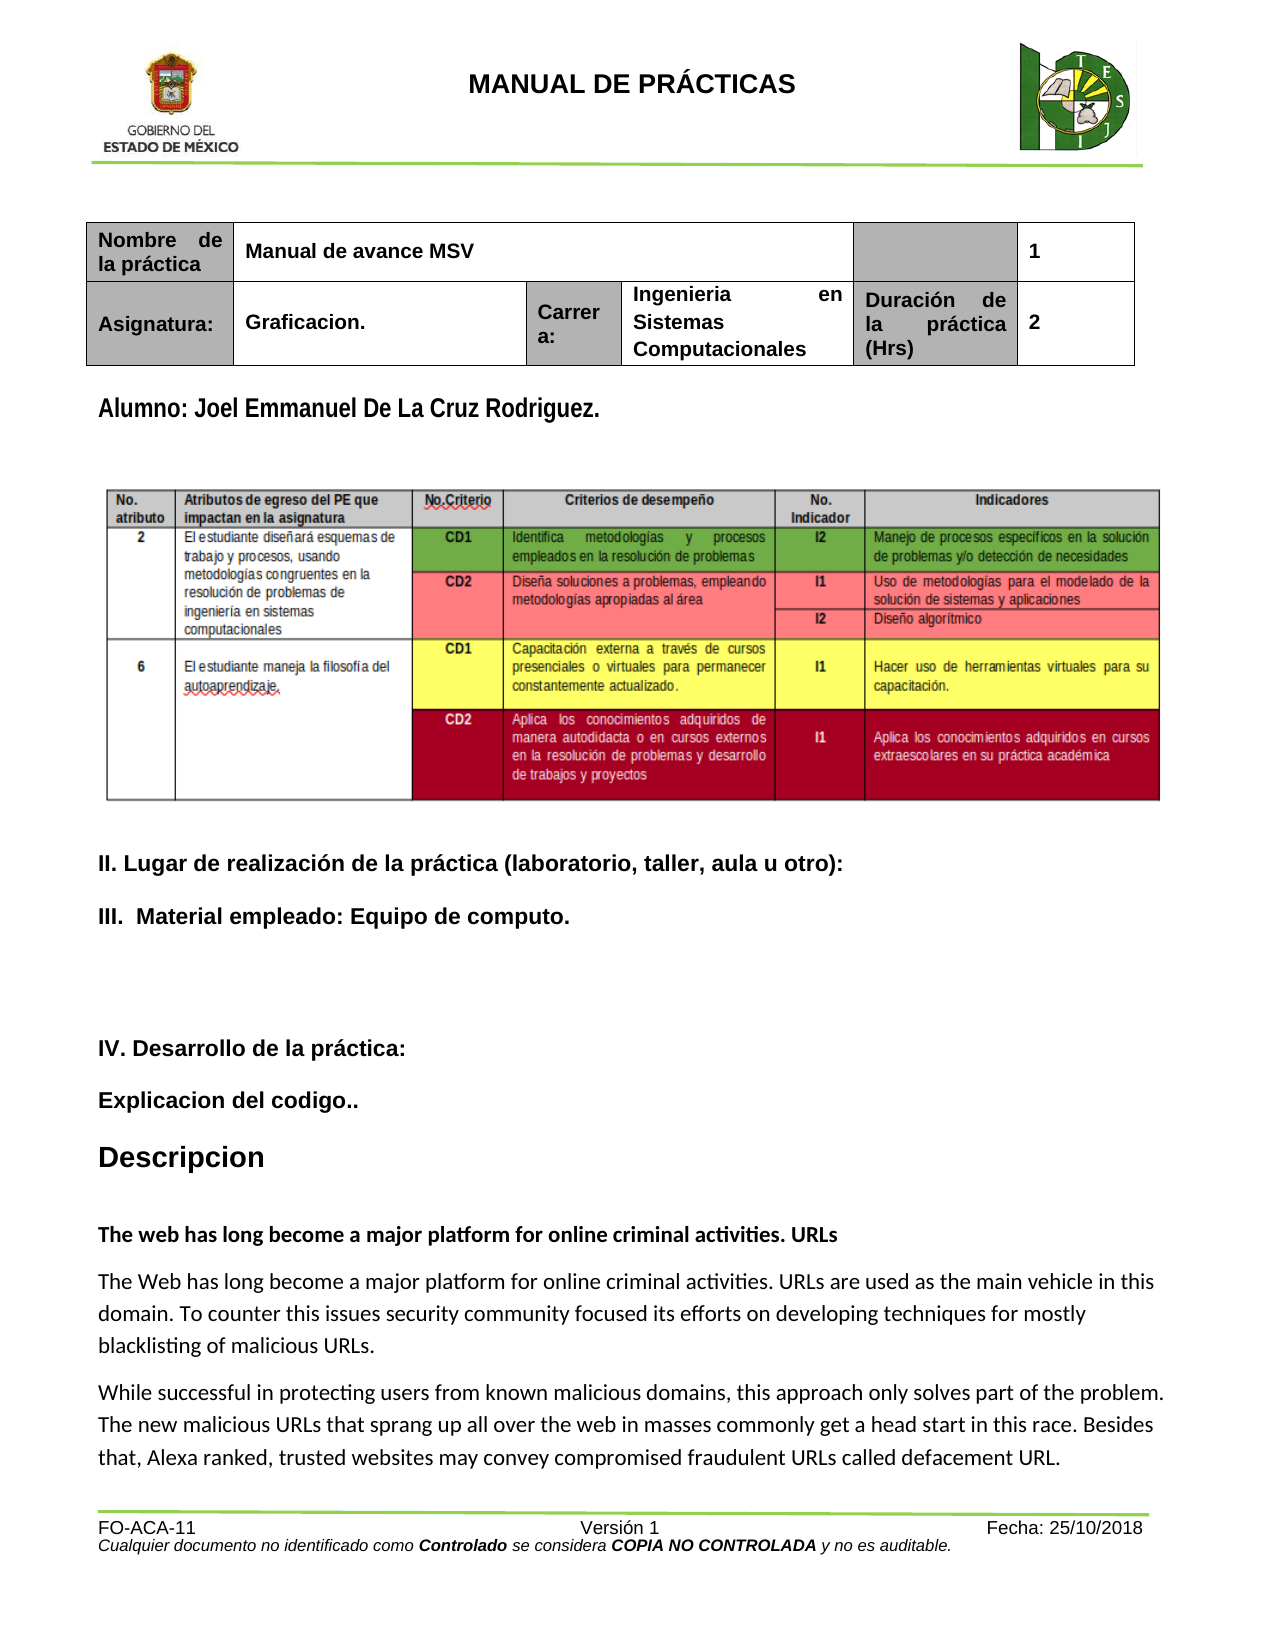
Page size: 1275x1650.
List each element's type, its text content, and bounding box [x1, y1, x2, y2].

table_cell Carrera: [527, 282, 621, 365]
table_header Nombre de la práctica [87, 223, 233, 281]
text The Web has long become a major platform for online criminal activities. URLs are used as the main vehicle in this domain. To counter this issues security community focused its efforts on developing techniques for mostly blacklisting of malicious URLs. [98, 1267, 1183, 1359]
text II. Lugar de realización de la práctica (laboratorio, taller, aula u otro): [98, 850, 1183, 876]
picture [97, 476, 1184, 824]
text The web has long become a major platform for online criminal activities. URLs [98, 1220, 1183, 1248]
table_header [854, 223, 1017, 281]
table_cell 2 [1018, 282, 1134, 365]
table_cell Graficacion. [234, 282, 526, 365]
text Descripcion [98, 1140, 1183, 1173]
text While successful in protecting users from known malicious domains, this approach only solves part of the problem. The new malicious URLs that sprang up all over the web in masses commonly get a head start in this race. Besides that, Alexa ranked, trusted websites may convey compromised fraudulent URLs called defacement URL. [98, 1378, 1183, 1471]
table_header 1 [1018, 223, 1134, 281]
table_cell Ingenieria en Sistemas Computacionales [622, 282, 853, 365]
table_cell Asignatura: [87, 282, 233, 365]
text Alumno: Joel Emmanuel De La Cruz Rodriguez. [98, 392, 1183, 423]
table_cell Duración de la práctica (Hrs) [854, 282, 1017, 365]
table_header Manual de avance MSV [234, 223, 853, 281]
text IV. Desarrollo de la práctica: [98, 1034, 1183, 1061]
picture [1018, 41, 1137, 157]
text Explicacion del codigo.. [98, 1087, 1183, 1114]
picture [95, 42, 241, 161]
text III. Material empleado: Equipo de computo. [98, 903, 1183, 929]
